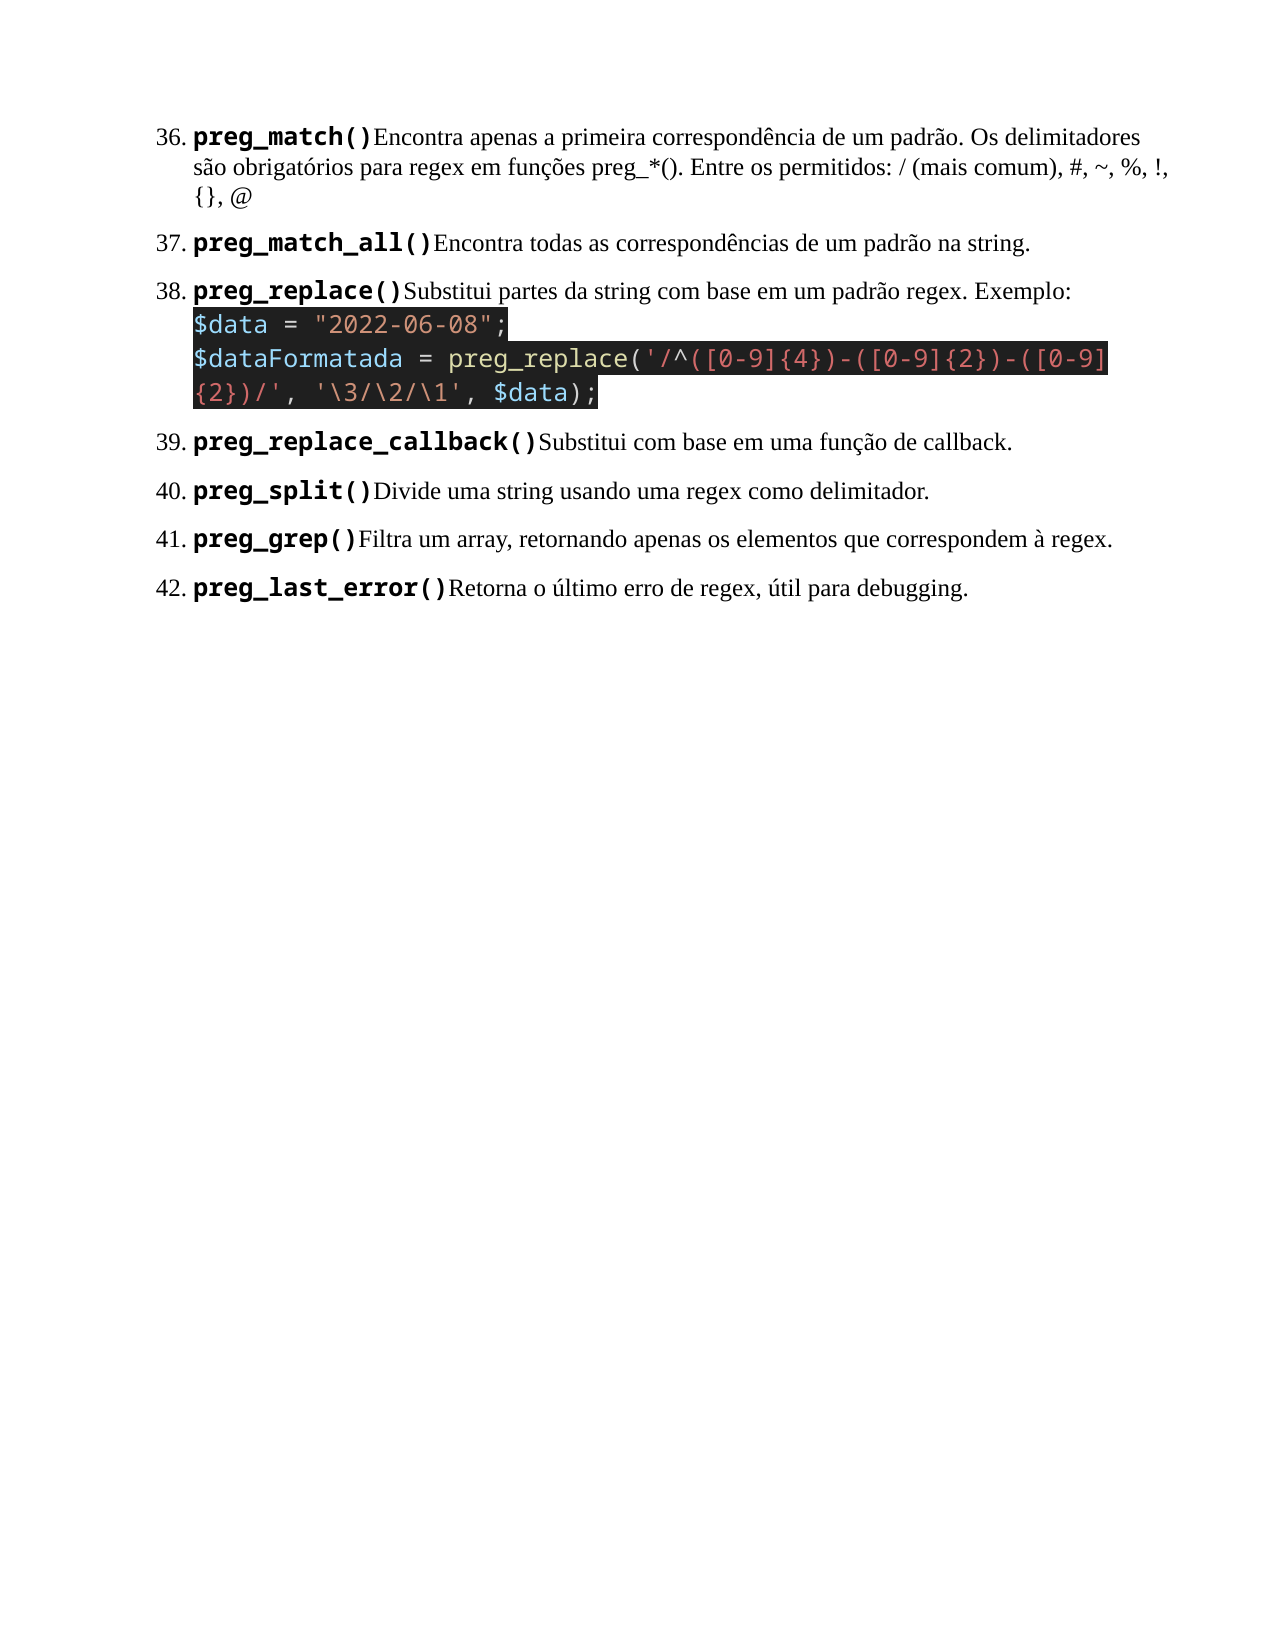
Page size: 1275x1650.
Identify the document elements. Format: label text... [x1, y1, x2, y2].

list preg_replace_callback()Substitui com base em uma função de callback. [156, 424, 1175, 458]
list preg_match()Encontra apenas a primeira correspondência de um padrão. Os delimitadores são obrigatórios para regex em funções preg_*(). Entre os permitidos: / (mais comum), #, ~, %, !, {}, @ [156, 118, 1175, 210]
list preg_split()Divide uma string usando uma regex como delimitador. [156, 472, 1175, 506]
list preg_grep()Filtra um array, retornando apenas os elementos que correspondem à regex. [156, 521, 1175, 555]
list preg_last_error()Retorna o último erro de regex, útil para debugging. [156, 570, 1175, 604]
list preg_replace()Substitui partes da string com base em um padrão regex. Exemplo: $data = "2022-06-08"; $dataFormatada = preg_replace('/^([0-9]{4})-([0-9]{2})-([0-9]{2})/', '\3/\2/\1', $data); [156, 273, 1175, 409]
list preg_match_all()Encontra todas as correspondências de um padrão na string. [156, 224, 1175, 258]
